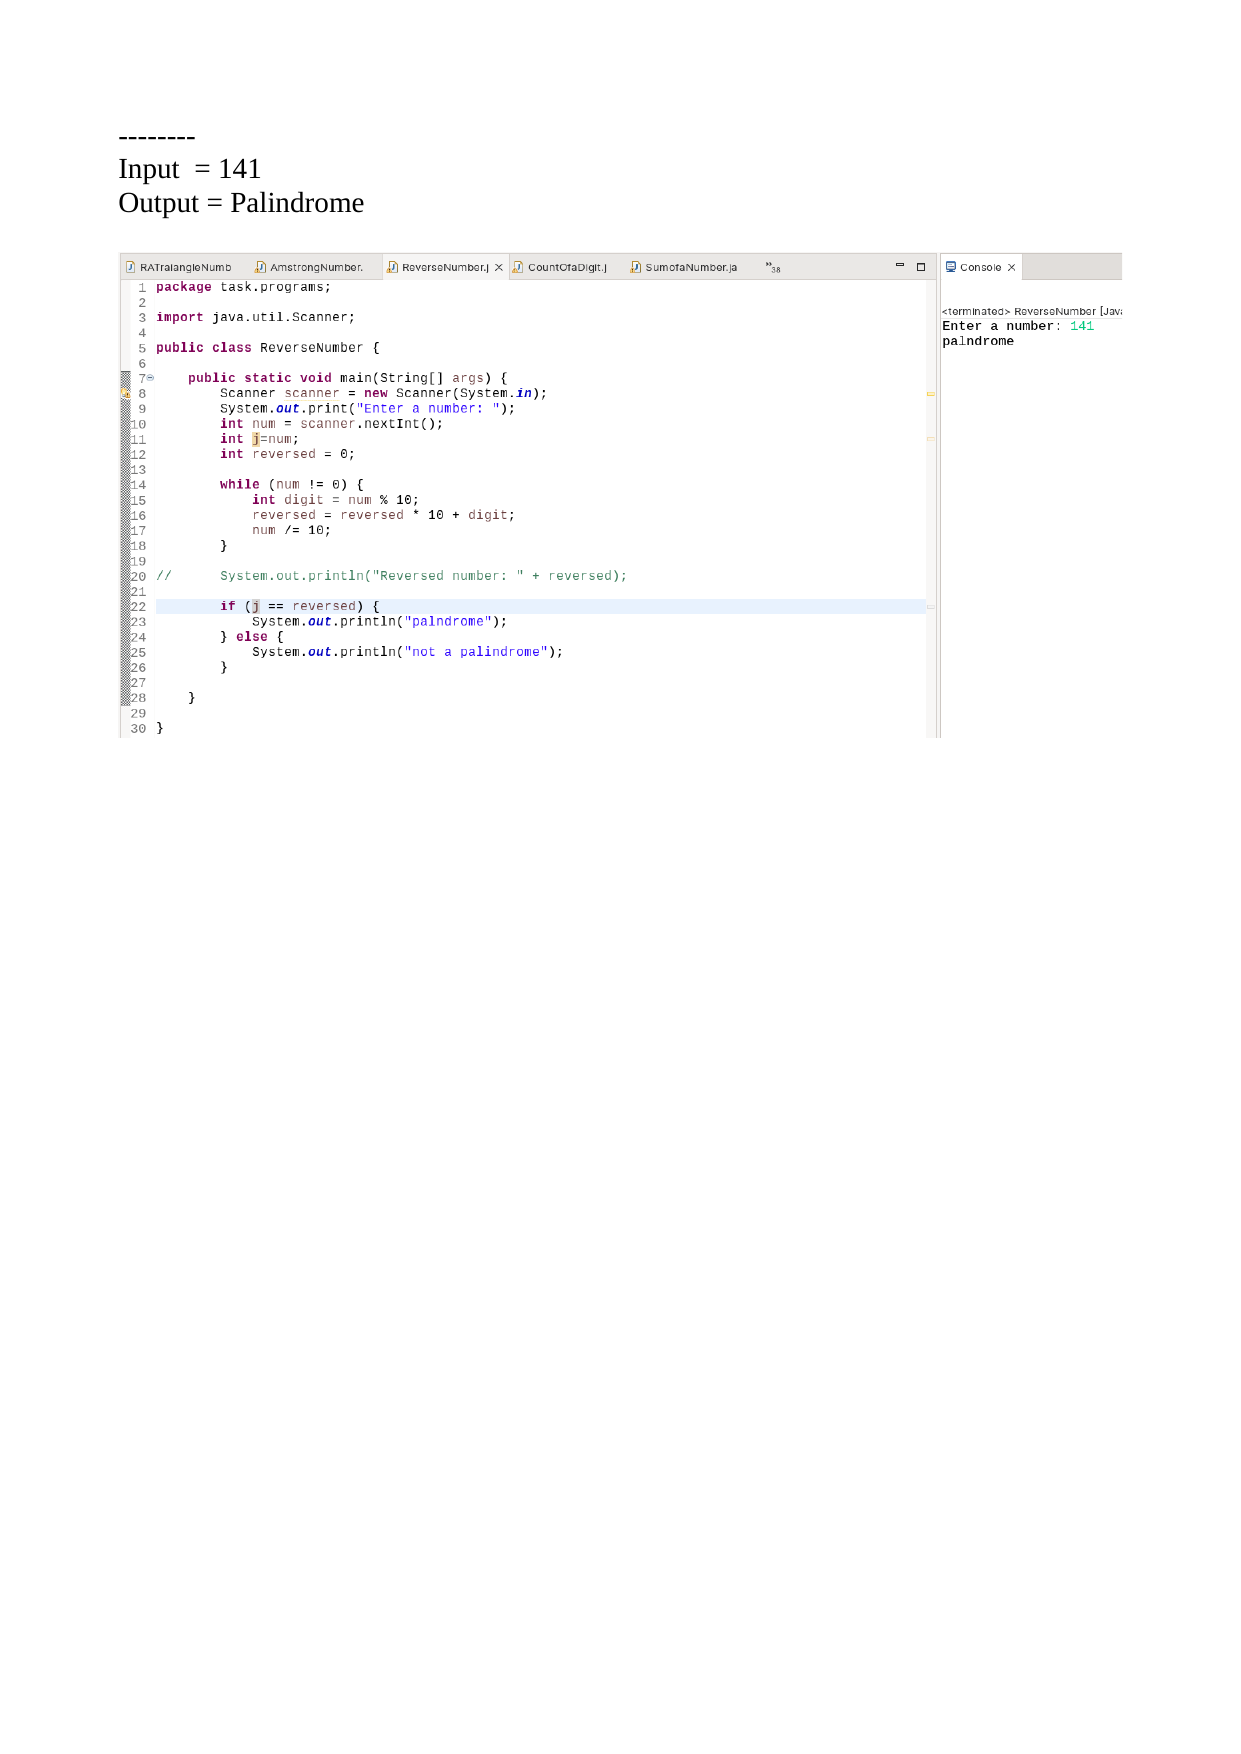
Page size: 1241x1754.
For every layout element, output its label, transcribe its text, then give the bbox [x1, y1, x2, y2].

picture [118, 252, 1123, 738]
text Output = Palindrome [118, 185, 1122, 219]
text -------- [118, 118, 1122, 152]
text Input = 141 [118, 152, 1122, 185]
